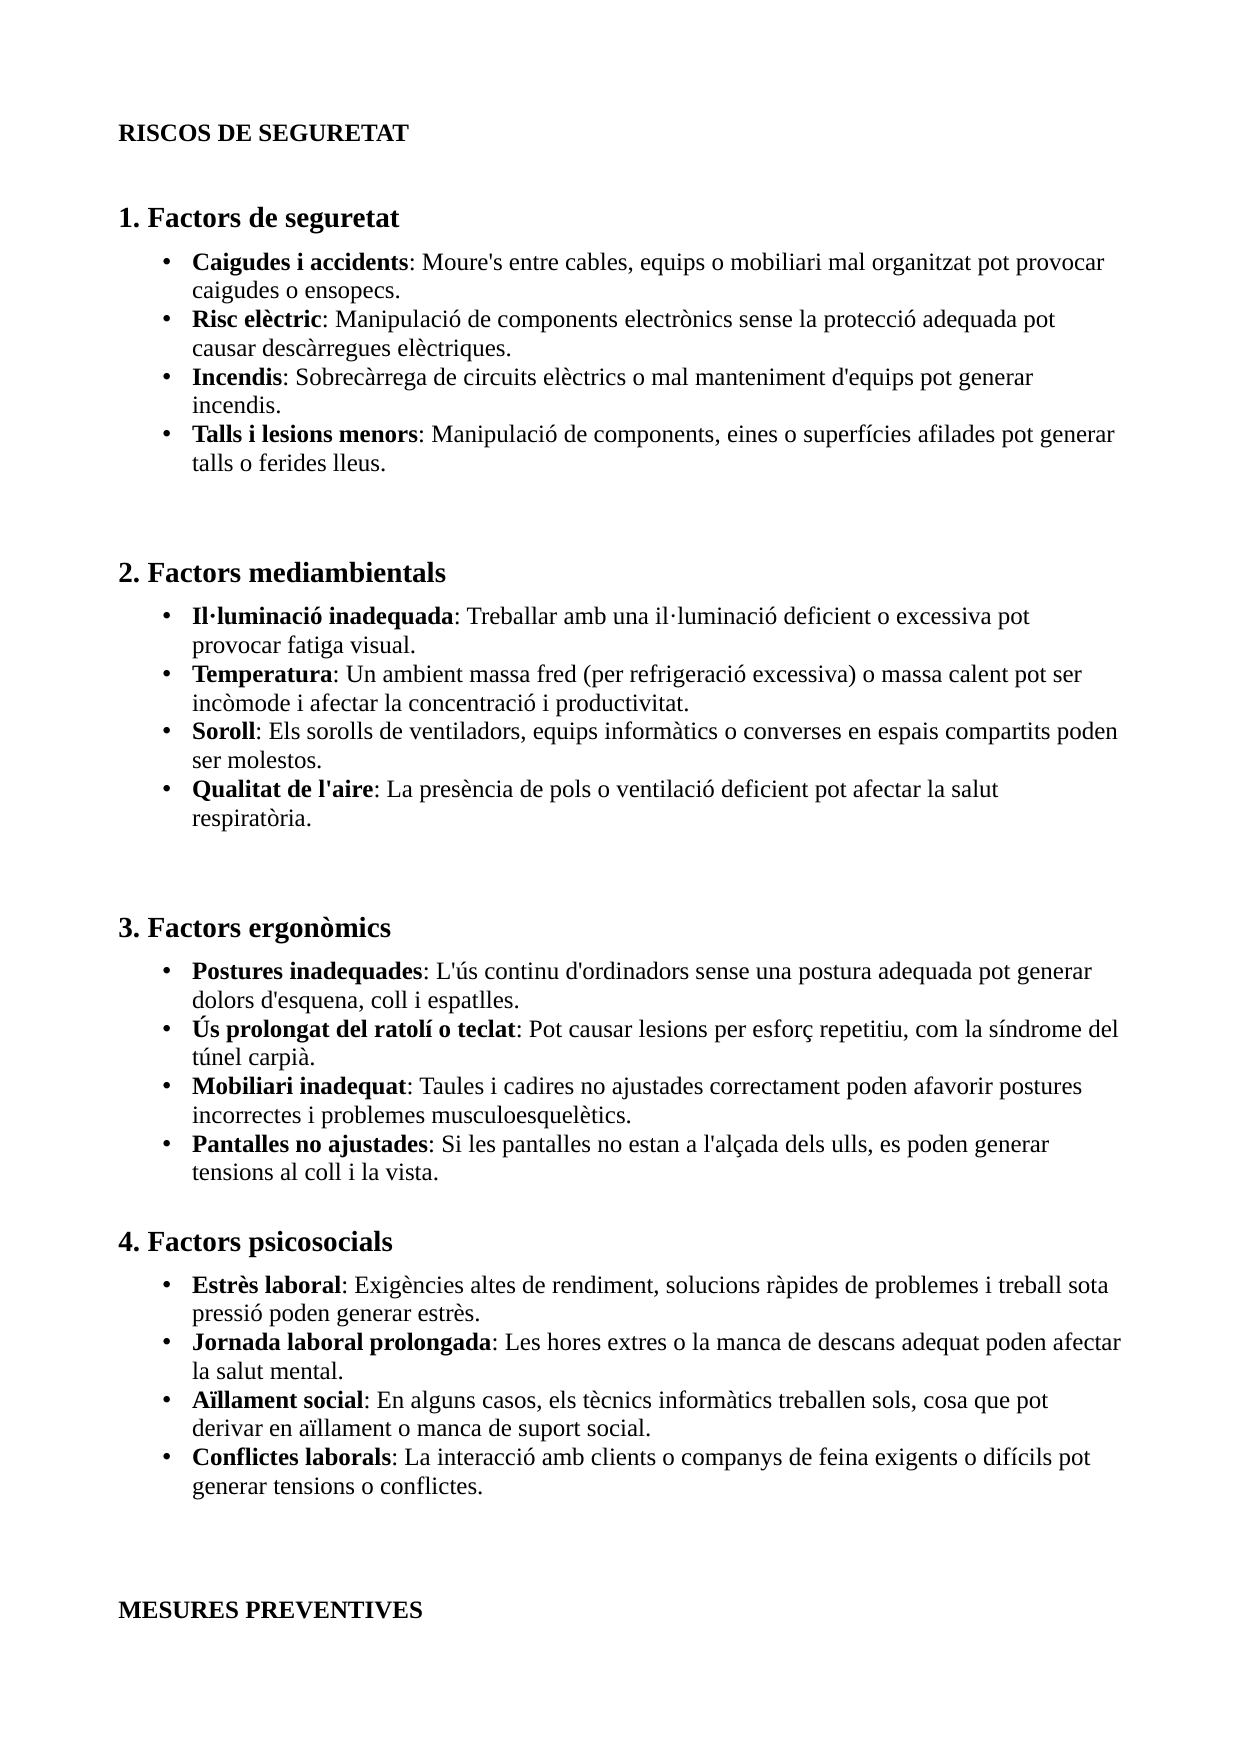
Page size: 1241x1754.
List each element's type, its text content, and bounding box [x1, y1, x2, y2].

list Temperatura: Un ambient massa fred (per refrigeració excessiva) o massa calent pot ser incòmode i afectar la concentració i productivitat. [162, 659, 1122, 716]
list Caigudes i accidents: Moure's entre cables, equips o mobiliari mal organitzat pot provocar caigudes o ensopecs. [162, 247, 1122, 304]
subtitle 1. Factors de seguretat [118, 201, 1122, 234]
list Postures inadequades: L'ús continu d'ordinadors sense una postura adequada pot generar dolors d'esquena, coll i espatlles. [162, 956, 1122, 1014]
list Aïllament social: En alguns casos, els tècnics informàtics treballen sols, cosa que pot derivar en aïllament o manca de suport social. [162, 1385, 1122, 1442]
list Jornada laboral prolongada: Les hores extres o la manca de descans adequat poden afectar la salut mental. [162, 1327, 1122, 1385]
list Soroll: Els sorolls de ventiladors, equips informàtics o converses en espais compartits poden ser molestos. [162, 716, 1122, 774]
subtitle 2. Factors mediambientals [118, 555, 1122, 589]
text MESURES PREVENTIVES [118, 1595, 1122, 1623]
list Il·luminació inadequada: Treballar amb una il·luminació deficient o excessiva pot provocar fatiga visual. [162, 601, 1122, 659]
list Estrès laboral: Exigències altes de rendiment, solucions ràpides de problemes i treball sota pressió poden generar estrès. [162, 1270, 1122, 1327]
list Qualitat de l'aire: La presència de pols o ventilació deficient pot afectar la salut respiratòria. [162, 774, 1122, 831]
list Ús prolongat del ratolí o teclat: Pot causar lesions per esforç repetitiu, com la síndrome del túnel carpià. [162, 1014, 1122, 1071]
subtitle 3. Factors ergonòmics [118, 910, 1122, 944]
list Pantalles no ajustades: Si les pantalles no estan a l'alçada dels ulls, es poden generar tensions al coll i la vista. [162, 1129, 1122, 1186]
text RISCOS DE SEGURETAT [118, 118, 1122, 147]
subtitle 4. Factors psicosocials [118, 1224, 1122, 1257]
list Incendis: Sobrecàrrega de circuits elèctrics o mal manteniment d'equips pot generar incendis. [162, 362, 1122, 419]
list Mobiliari inadequat: Taules i cadires no ajustades correctament poden afavorir postures incorrectes i problemes musculoesquelètics. [162, 1071, 1122, 1129]
list Talls i lesions menors: Manipulació de components, eines o superfícies afilades pot generar talls o ferides lleus. [162, 419, 1122, 477]
list Risc elèctric: Manipulació de components electrònics sense la protecció adequada pot causar descàrregues elèctriques. [162, 304, 1122, 362]
list Conflictes laborals: La interacció amb clients o companys de feina exigents o difícils pot generar tensions o conflictes. [162, 1442, 1122, 1500]
